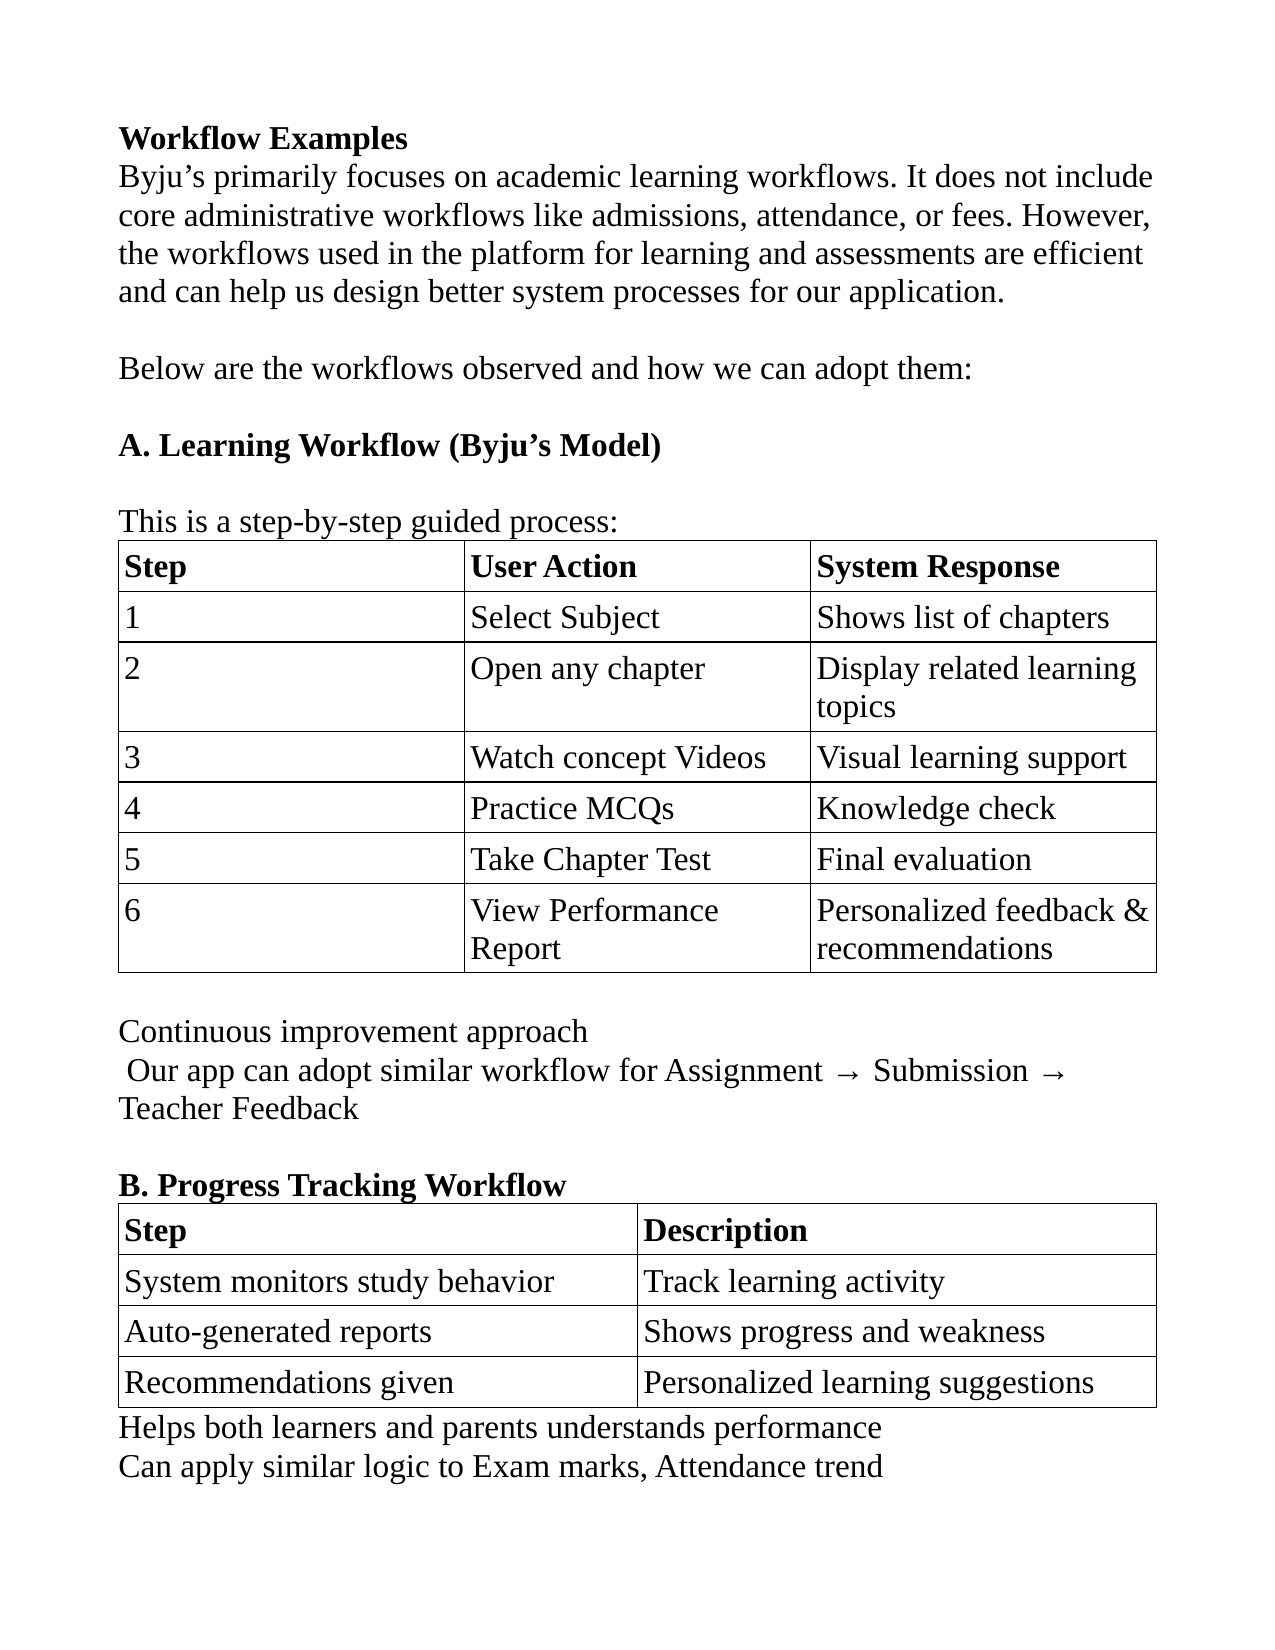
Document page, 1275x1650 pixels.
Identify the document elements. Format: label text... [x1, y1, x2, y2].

table_cell Track learning activity [638, 1255, 1156, 1305]
table_header Step [119, 1204, 637, 1254]
table_cell Final evaluation [811, 833, 1156, 883]
table_cell Watch concept Videos [465, 732, 810, 781]
table_cell 1 [119, 592, 464, 641]
table_cell Display related learning topics [811, 643, 1156, 731]
text Continuous improvement approach [118, 1012, 1157, 1050]
table_header Step [119, 541, 464, 591]
table_header Description [638, 1204, 1156, 1254]
table_header User Action [465, 541, 810, 591]
table_cell Visual learning support [811, 732, 1156, 781]
table_cell View Performance Report [465, 884, 810, 972]
table_cell Personalized feedback & recommendations [811, 884, 1156, 972]
table_cell System monitors study behavior [119, 1255, 637, 1305]
table_cell 2 [119, 643, 464, 731]
table_cell Select Subject [465, 592, 810, 641]
table_cell 6 [119, 884, 464, 972]
table_cell 5 [119, 833, 464, 883]
text Helps both learners and parents understands performance [118, 1408, 1157, 1446]
table_cell 3 [119, 732, 464, 781]
table_cell Shows progress and weakness [638, 1306, 1156, 1356]
table_cell Recommendations given [119, 1357, 637, 1407]
table_cell Shows list of chapters [811, 592, 1156, 641]
table_cell Practice MCQs [465, 783, 810, 832]
text This is a step-by-step guided process: [118, 501, 1157, 540]
text B. Progress Tracking Workflow [118, 1165, 1157, 1203]
text A. Learning Workflow (Byju’s Model) [118, 425, 1157, 463]
table_cell Open any chapter [465, 643, 810, 731]
table_cell Knowledge check [811, 783, 1156, 832]
text Below are the workflows observed and how we can adopt them: [118, 348, 1157, 386]
text Workflow Examples [118, 118, 1157, 156]
table_header System Response [811, 541, 1156, 591]
text Byju’s primarily focuses on academic learning workflows. It does not include core administrative workflows like admissions, attendance, or fees. However, the workflows used in the platform for learning and assessments are efficient and can help us design better system processes for our application. [118, 156, 1157, 310]
text Can apply similar logic to Exam marks, Attendance trend [118, 1446, 1157, 1484]
table_cell Personalized learning suggestions [638, 1357, 1156, 1407]
table_cell Take Chapter Test [465, 833, 810, 883]
table_cell 4 [119, 783, 464, 832]
text Our app can adopt similar workflow for Assignment → Submission → Teacher Feedback [118, 1050, 1157, 1127]
table_cell Auto-generated reports [119, 1306, 637, 1356]
